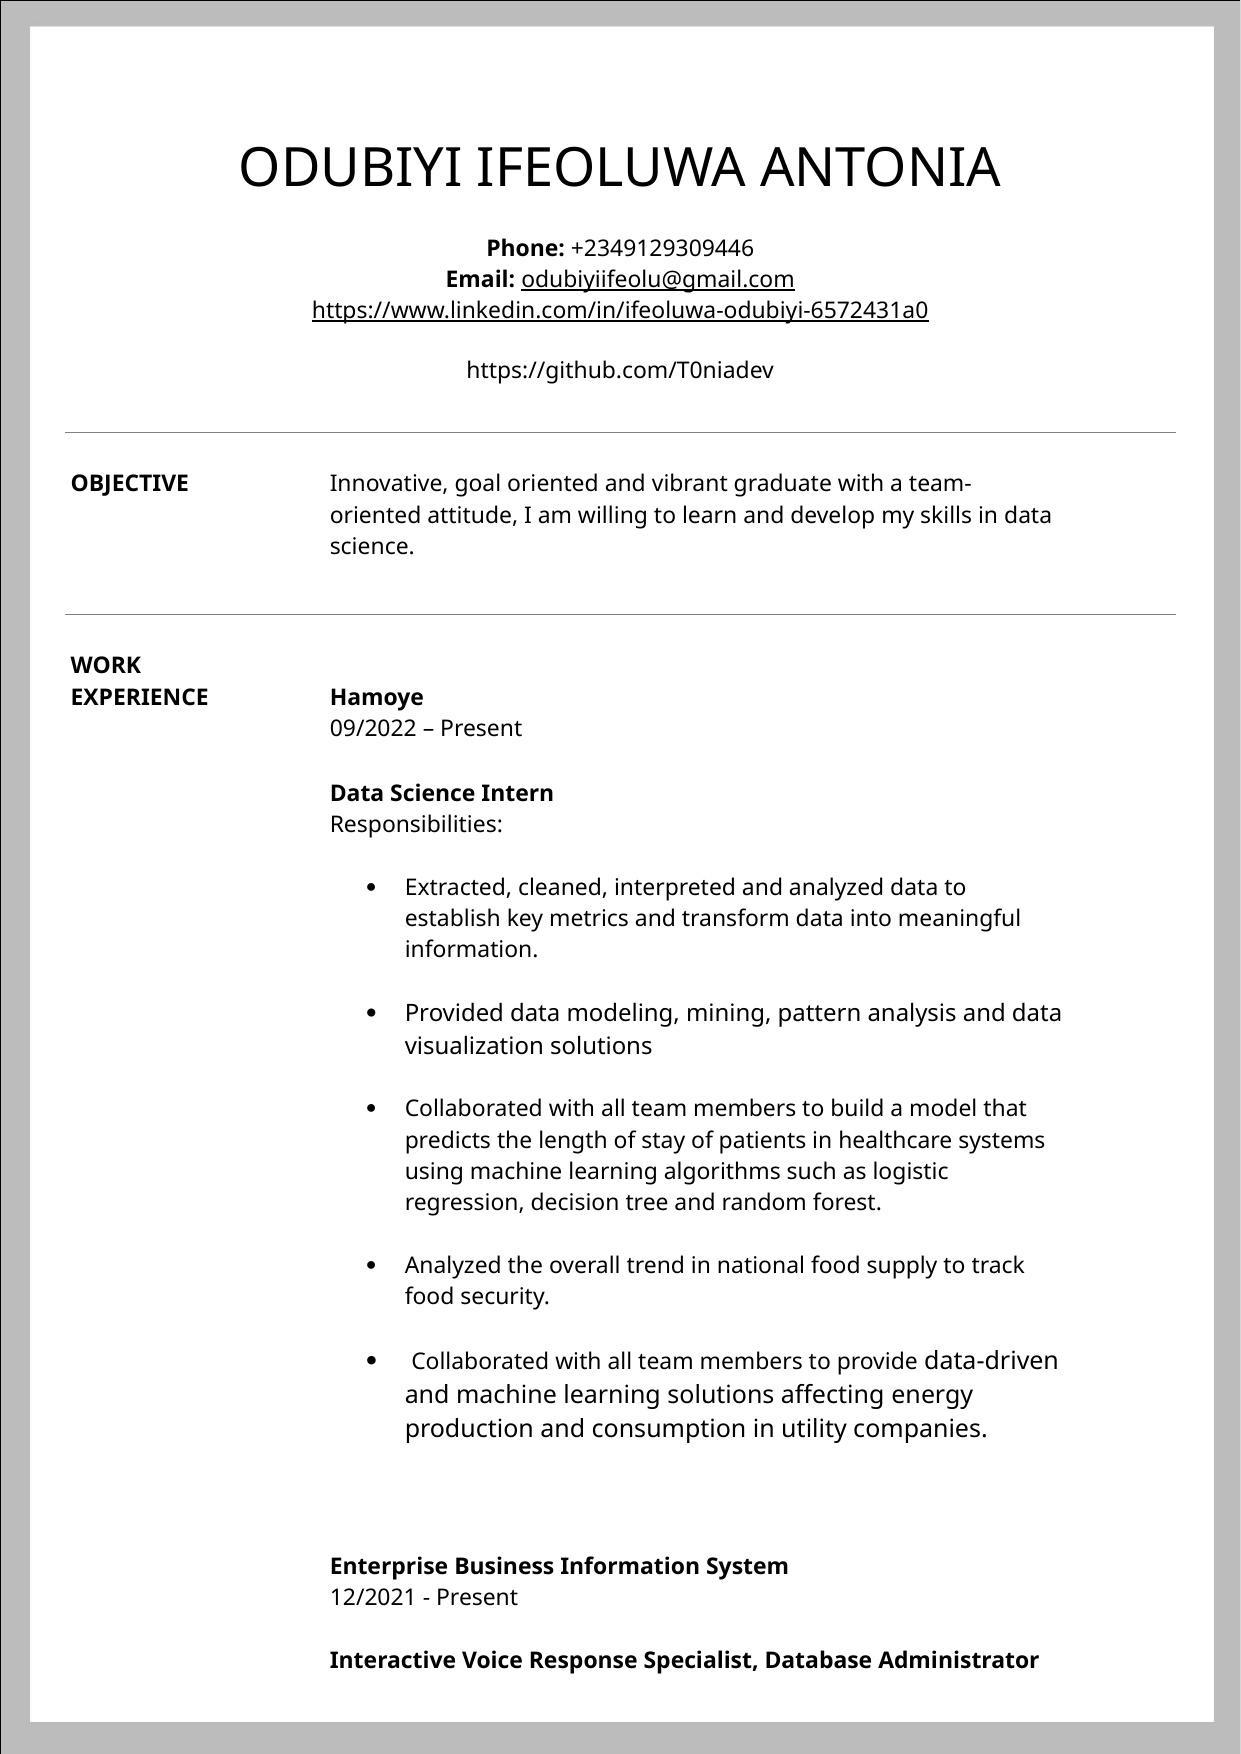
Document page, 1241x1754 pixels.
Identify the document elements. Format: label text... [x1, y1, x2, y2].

table_header Hamoye 09/2022 – Present Data Science Intern Responsibilities: Extracted, cleaned, interpreted and analyzed data to establish key metrics and transform data into meaningful information. Provided data modeling, mining, pattern analysis and data visualization solutions Collaborated with all team members to build a model that predicts the length of stay of patients in healthcare systems using machine learning algorithms such as logistic regression, decision tree and random forest. Analyzed the overall trend in national food supply to track food security. Collaborated with all team members to provide data-driven and machine learning solutions affecting energy production and consumption in utility companies. Enterprise Business Information System 12/2021 - Present Interactive Voice Response Specialist, Database Administrator [325, 644, 1074, 1681]
picture [1, 1, 1240, 1754]
text Email: odubiyiifeolu@gmail.com [65, 263, 1176, 294]
table_header OBJECTIVE [66, 462, 324, 567]
table_header Innovative, goal oriented and vibrant graduate with a team-oriented attitude, I am willing to learn and develop my skills in data science. [325, 462, 1069, 567]
text ODUBIYI IFEOLUWA ANTONIA [65, 128, 1176, 202]
text https://github.com/T0niadev [65, 354, 1176, 385]
text https://www.linkedin.com/in/ifeoluwa-odubiyi-6572431a0 [65, 294, 1176, 325]
table_header WORK EXPERIENCE [66, 644, 324, 1681]
text Phone: +2349129309446 [65, 231, 1176, 263]
